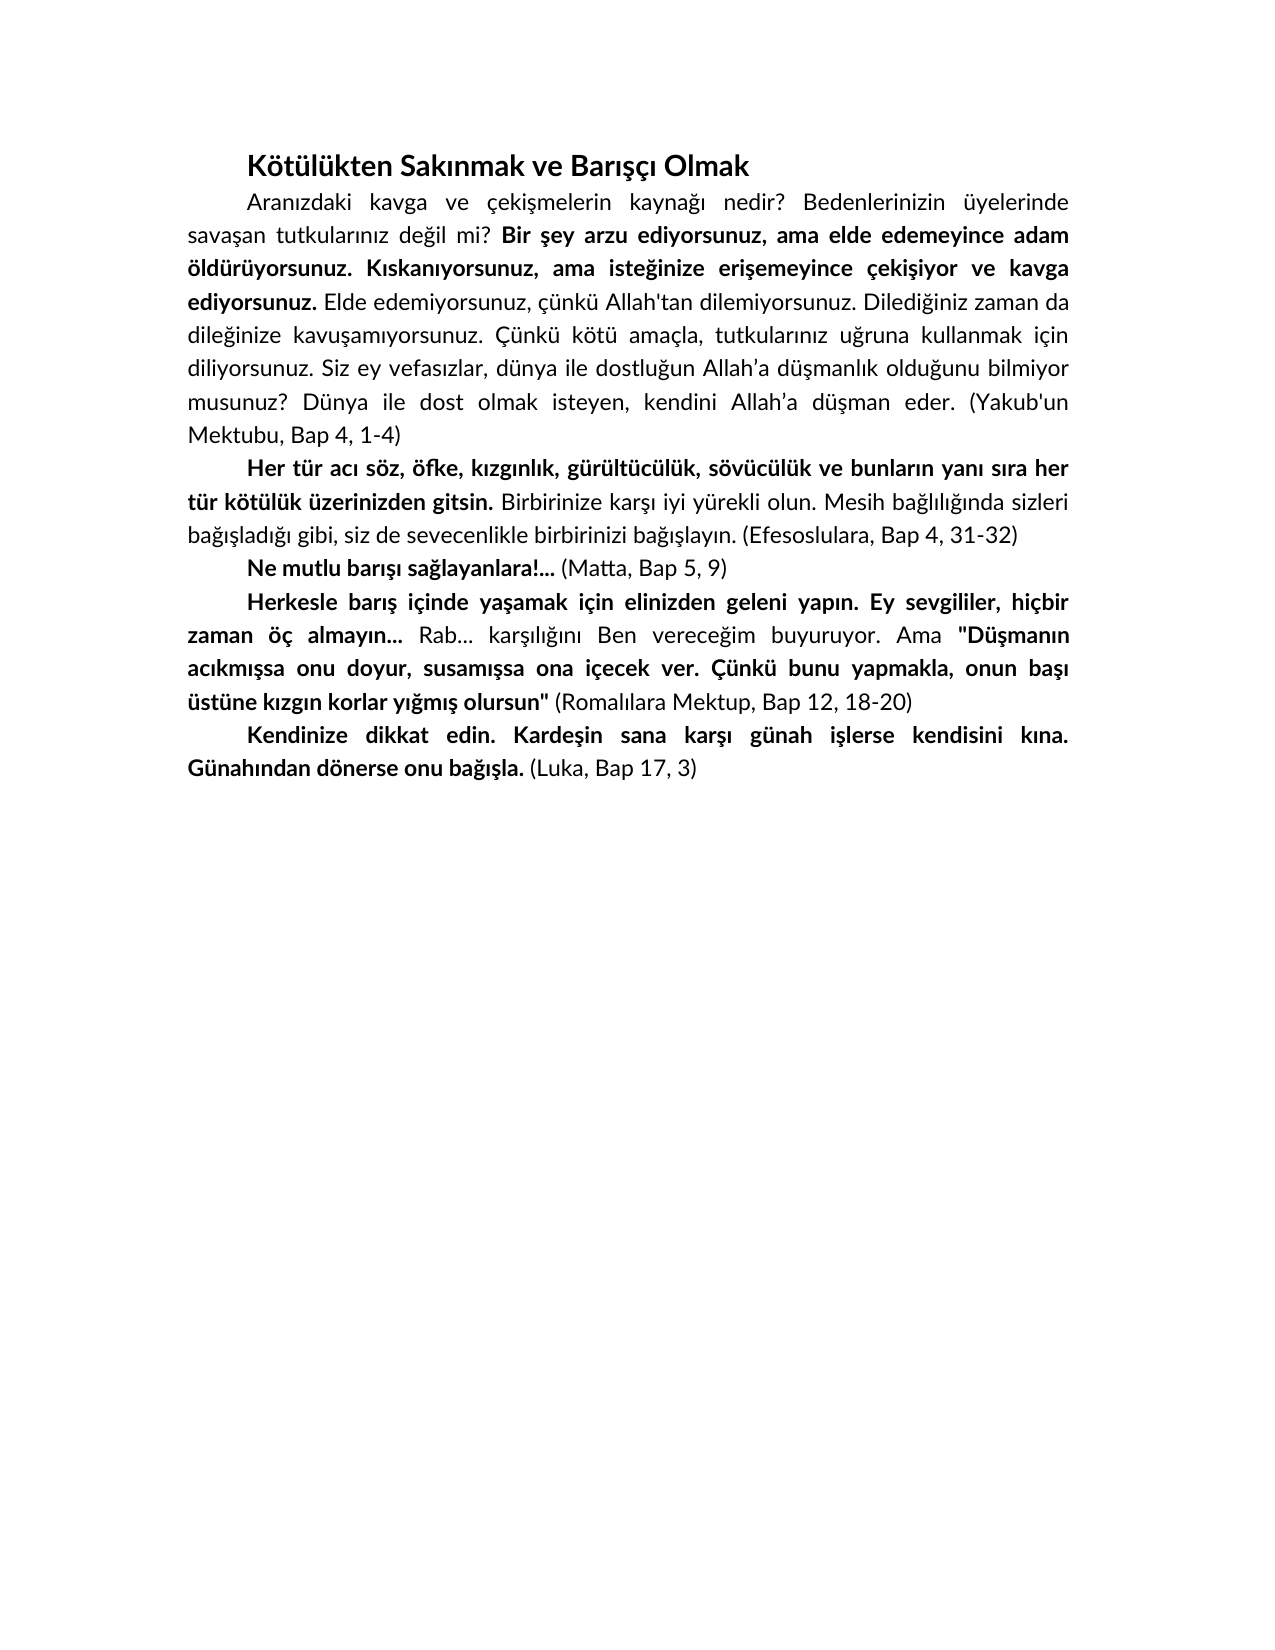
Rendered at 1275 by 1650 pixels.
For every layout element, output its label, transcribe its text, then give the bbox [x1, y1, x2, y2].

text Aranızdaki kavga ve çekişmelerin kaynağı nedir? Bedenlerinizin üyelerinde savaşan tutkularınız değil mi? Bir şey arzu ediyorsunuz, ama elde edemeyince adam öldürüyorsunuz. Kıskanıyorsunuz, ama isteğinize erişemeyince çekişiyor ve kavga ediyorsunuz. Elde edemiyorsunuz, çünkü Allah'tan dilemiyorsunuz. Dilediğiniz zaman da dileğinize kavuşamıyorsunuz. Çünkü kötü amaçla, tutkularınız uğruna kullanmak için diliyorsunuz. Siz ey vefasızlar, dünya ile dostluğun Allah’a düşmanlık olduğunu bilmiyor musunuz? Dünya ile dost olmak isteyen, kendini Allah’a düşman eder. (Yakub'un Mektubu, Bap 4, 1-4) [187, 183, 1070, 450]
text Her tür acı söz, öfke, kızgınlık, gürültücülük, sövücülük ve bunların yanı sıra her tür kötülük üzerinizden gitsin. Birbirinize karşı iyi yürekli olun. Mesih bağlılığında sizleri bağışladığı gibi, siz de sevecenlikle birbirinizi bağışlayın. (Efesoslulara, Bap 4, 31-32) [187, 450, 1070, 550]
text Herkesle barış içinde yaşamak için elinizden geleni yapın. Ey sevgililer, hiçbir zaman öç almayın... Rab... karşılığını Ben vereceğim buyuruyor. Ama "Düşmanın acıkmışsa onu doyur, susamışsa ona içecek ver. Çünkü bunu yapmakla, onun başı üstüne kızgın korlar yığmış olursun" (Romalılara Mektup, Bap 12, 18-20) [187, 583, 1070, 717]
text Kendinize dikkat edin. Kardeşin sana karşı günah işlerse kendisini kına. Günahından dönerse onu bağışla. (Luka, Bap 17, 3) [187, 717, 1070, 783]
text Ne mutlu barışı sağlayanlara!... (Matta, Bap 5, 9) [187, 550, 1070, 583]
text Kötülükten Sakınmak ve Barışçı Olmak [187, 150, 1070, 183]
